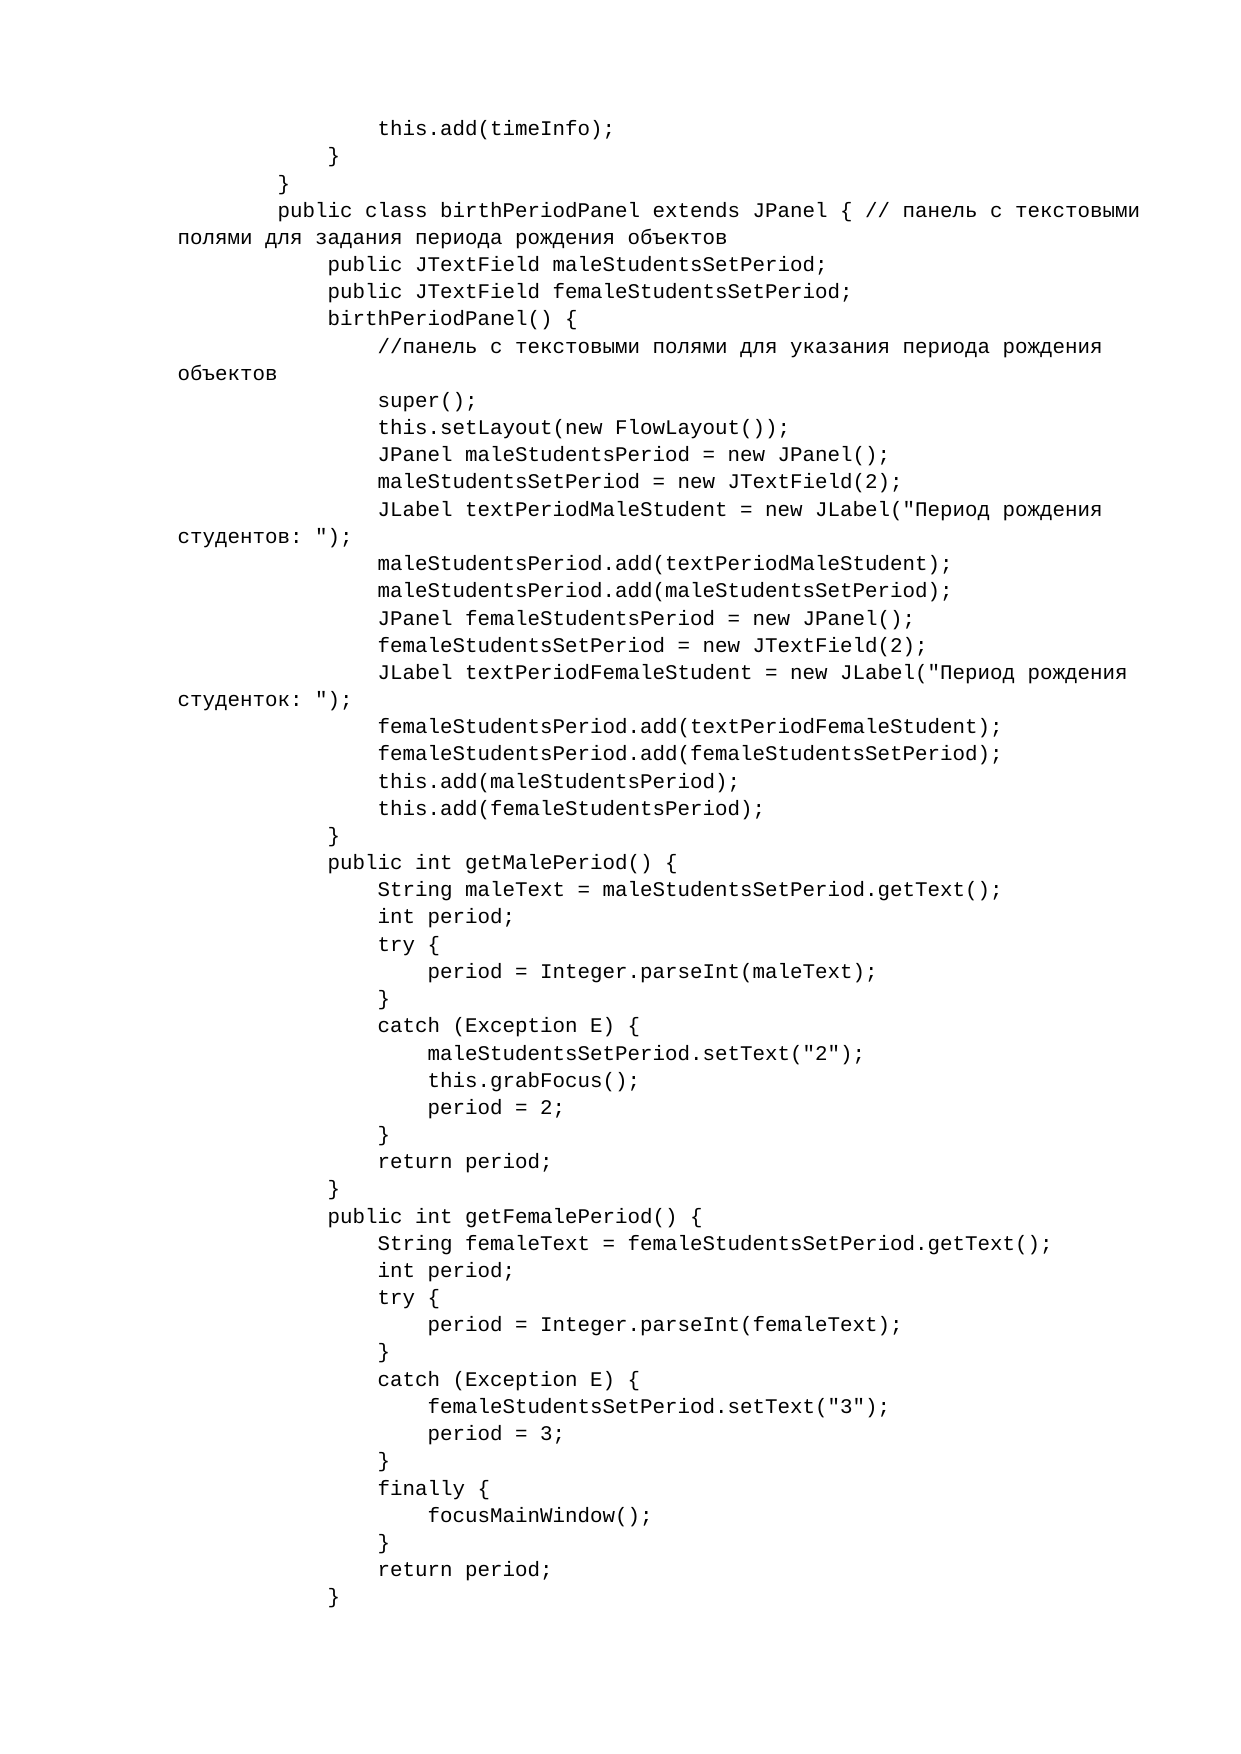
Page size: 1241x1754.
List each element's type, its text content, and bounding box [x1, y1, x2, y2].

text this.add(maleStudentsPeriod); [177, 771, 1152, 794]
text try { [177, 1287, 1152, 1311]
text public int getMalePeriod() { [177, 852, 1152, 876]
text super(); [177, 390, 1152, 414]
text } [177, 1450, 1152, 1474]
text int period; [177, 907, 1152, 930]
text JPanel femaleStudentsPeriod = new JPanel(); [177, 607, 1152, 631]
text } [177, 1586, 1152, 1610]
text } [177, 1342, 1152, 1365]
text //панель с текстовыми полями для указания периода рождения объектов [177, 336, 1152, 386]
text public JTextField maleStudentsSetPeriod; [177, 254, 1152, 278]
text maleStudentsSetPeriod = new JTextField(2); [177, 472, 1152, 495]
text } [177, 825, 1152, 849]
text femaleStudentsPeriod.add(femaleStudentsSetPeriod); [177, 743, 1152, 767]
text try { [177, 934, 1152, 957]
text String maleText = maleStudentsSetPeriod.getText(); [177, 879, 1152, 903]
text period = Integer.parseInt(maleText); [177, 961, 1152, 984]
text period = 3; [177, 1423, 1152, 1447]
text maleStudentsPeriod.add(maleStudentsSetPeriod); [177, 580, 1152, 604]
text period = Integer.parseInt(femaleText); [177, 1314, 1152, 1338]
text } [177, 1178, 1152, 1202]
text this.grabFocus(); [177, 1070, 1152, 1093]
text } [177, 172, 1152, 196]
text JLabel textPeriodFemaleStudent = new JLabel("Период рождения студенток: "); [177, 662, 1152, 713]
text femaleStudentsSetPeriod.setText("3"); [177, 1396, 1152, 1419]
text int period; [177, 1260, 1152, 1284]
text JLabel textPeriodMaleStudent = new JLabel("Период рождения студентов: "); [177, 499, 1152, 549]
text } [177, 1532, 1152, 1556]
text } [177, 145, 1152, 169]
text finally { [177, 1477, 1152, 1501]
text return period; [177, 1151, 1152, 1175]
text focusMainWindow(); [177, 1505, 1152, 1528]
text this.setLayout(new FlowLayout()); [177, 417, 1152, 441]
text String femaleText = femaleStudentsSetPeriod.getText(); [177, 1233, 1152, 1256]
text catch (Exception E) { [177, 1015, 1152, 1039]
text period = 2; [177, 1097, 1152, 1121]
text } [177, 1124, 1152, 1148]
text femaleStudentsSetPeriod = new JTextField(2); [177, 635, 1152, 658]
text birthPeriodPanel() { [177, 308, 1152, 332]
text femaleStudentsPeriod.add(textPeriodFemaleStudent); [177, 716, 1152, 740]
text this.add(timeInfo); [177, 118, 1152, 142]
text public class birthPeriodPanel extends JPanel { // панель с текстовыми полями для задания периода рождения объектов [177, 200, 1152, 251]
text maleStudentsPeriod.add(textPeriodMaleStudent); [177, 553, 1152, 577]
text this.add(femaleStudentsPeriod); [177, 798, 1152, 821]
text public int getFemalePeriod() { [177, 1206, 1152, 1229]
text return period; [177, 1559, 1152, 1583]
text } [177, 988, 1152, 1012]
text catch (Exception E) { [177, 1369, 1152, 1392]
text JPanel maleStudentsPeriod = new JPanel(); [177, 444, 1152, 468]
text maleStudentsSetPeriod.setText("2"); [177, 1042, 1152, 1066]
text public JTextField femaleStudentsSetPeriod; [177, 281, 1152, 305]
